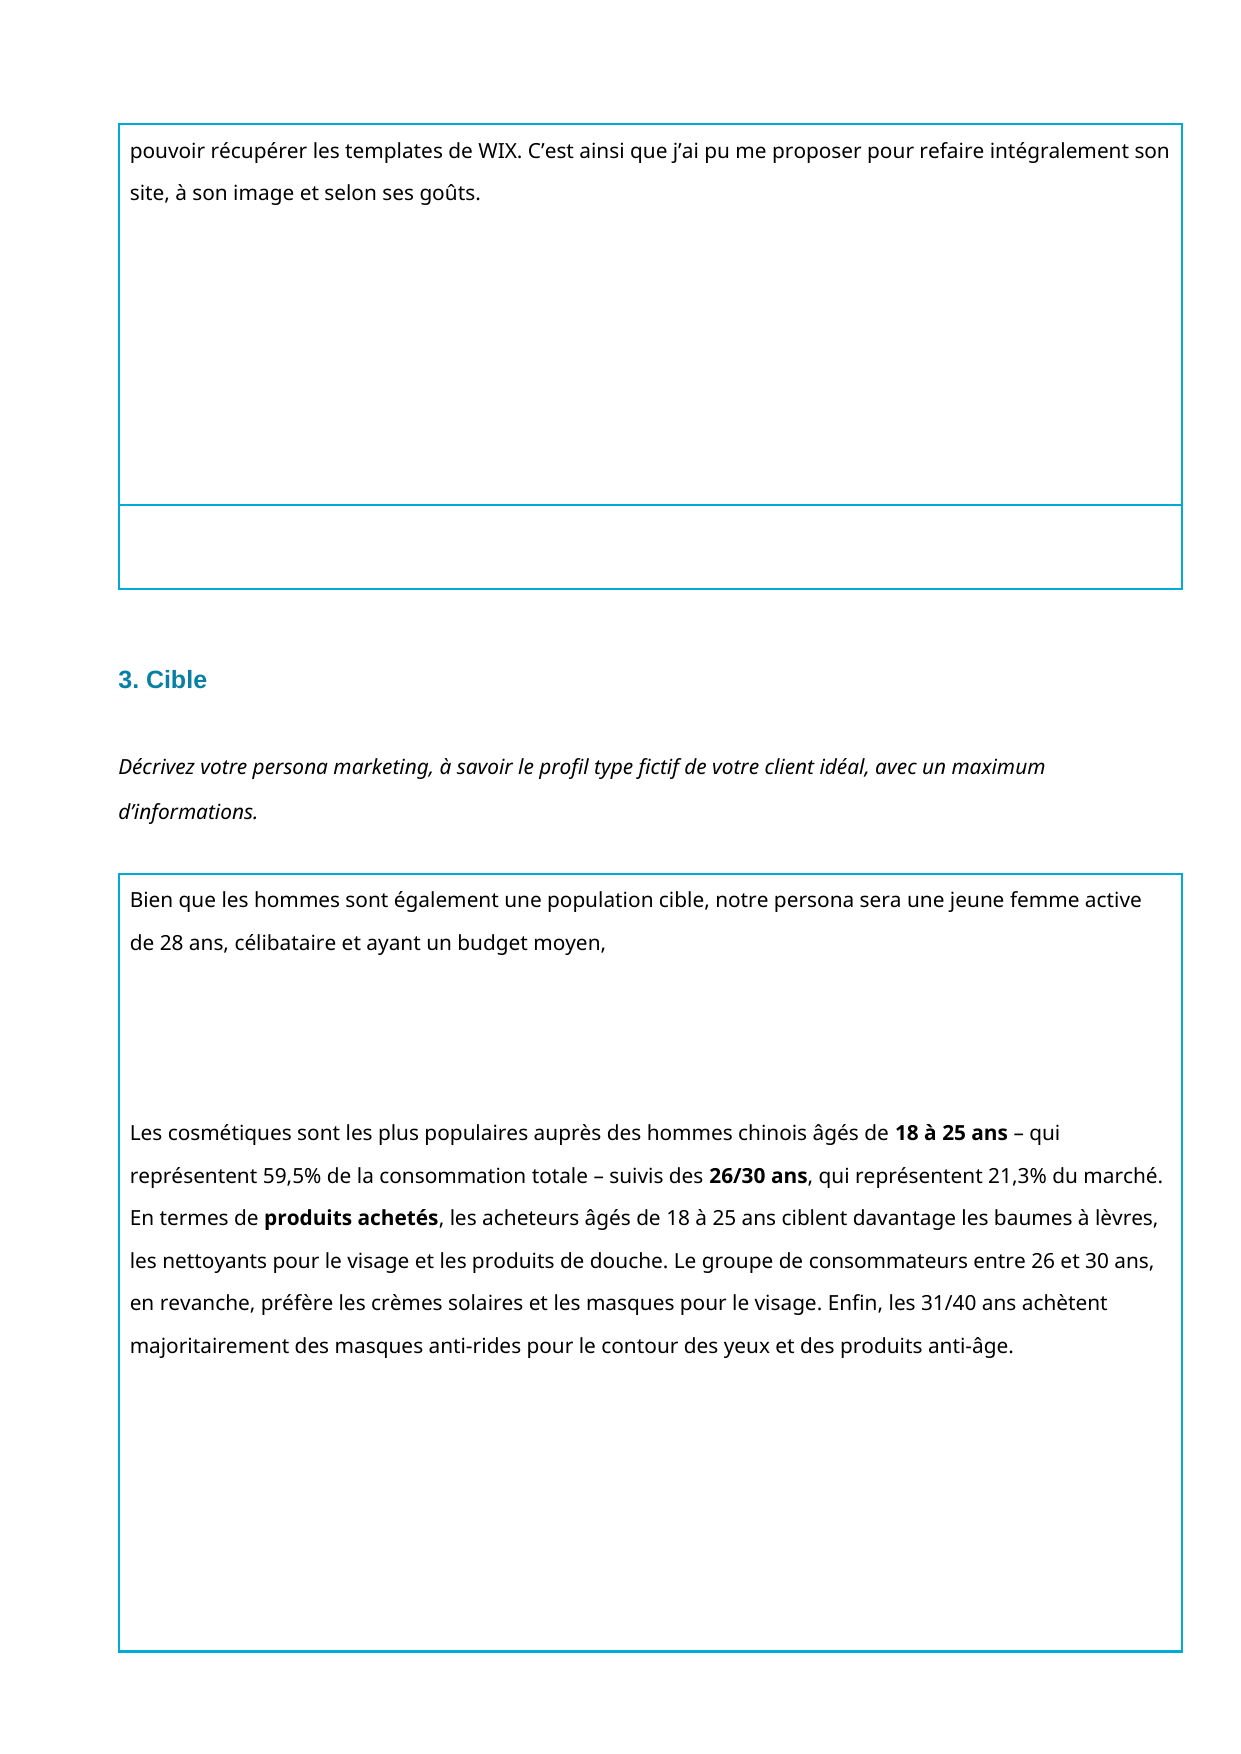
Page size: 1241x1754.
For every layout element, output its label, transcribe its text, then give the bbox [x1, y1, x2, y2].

table_header pouvoir récupérer les templates de WIX. C’est ainsi que j’ai pu me proposer pour refaire intégralement son site, à son image et selon ses goûts. [120, 125, 1181, 504]
subtitle 3. Cible [118, 665, 1181, 694]
text Décrivez votre persona marketing, à savoir le profil type fictif de votre client idéal, avec un maximum d’informations. [118, 752, 1181, 825]
table_header Bien que les hommes sont également une population cible, notre persona sera une jeune femme active de 28 ans, célibataire et ayant un budget moyen, Les cosmétiques sont les plus populaires auprès des hommes chinois âgés de 18 à 25 ans – qui représentent 59,5% de la consommation totale – suivis des 26/30 ans, qui représentent 21,3% du marché. En termes de produits achetés, les acheteurs âgés de 18 à 25 ans ciblent davantage les baumes à lèvres, les nettoyants pour le visage et les produits de douche. Le groupe de consommateurs entre 26 et 30 ans, en revanche, préfère les crèmes solaires et les masques pour le visage. Enfin, les 31/40 ans achètent majoritairement des masques anti-rides pour le contour des yeux et des produits anti-âge. [120, 875, 1181, 1650]
table_cell [120, 506, 1181, 588]
